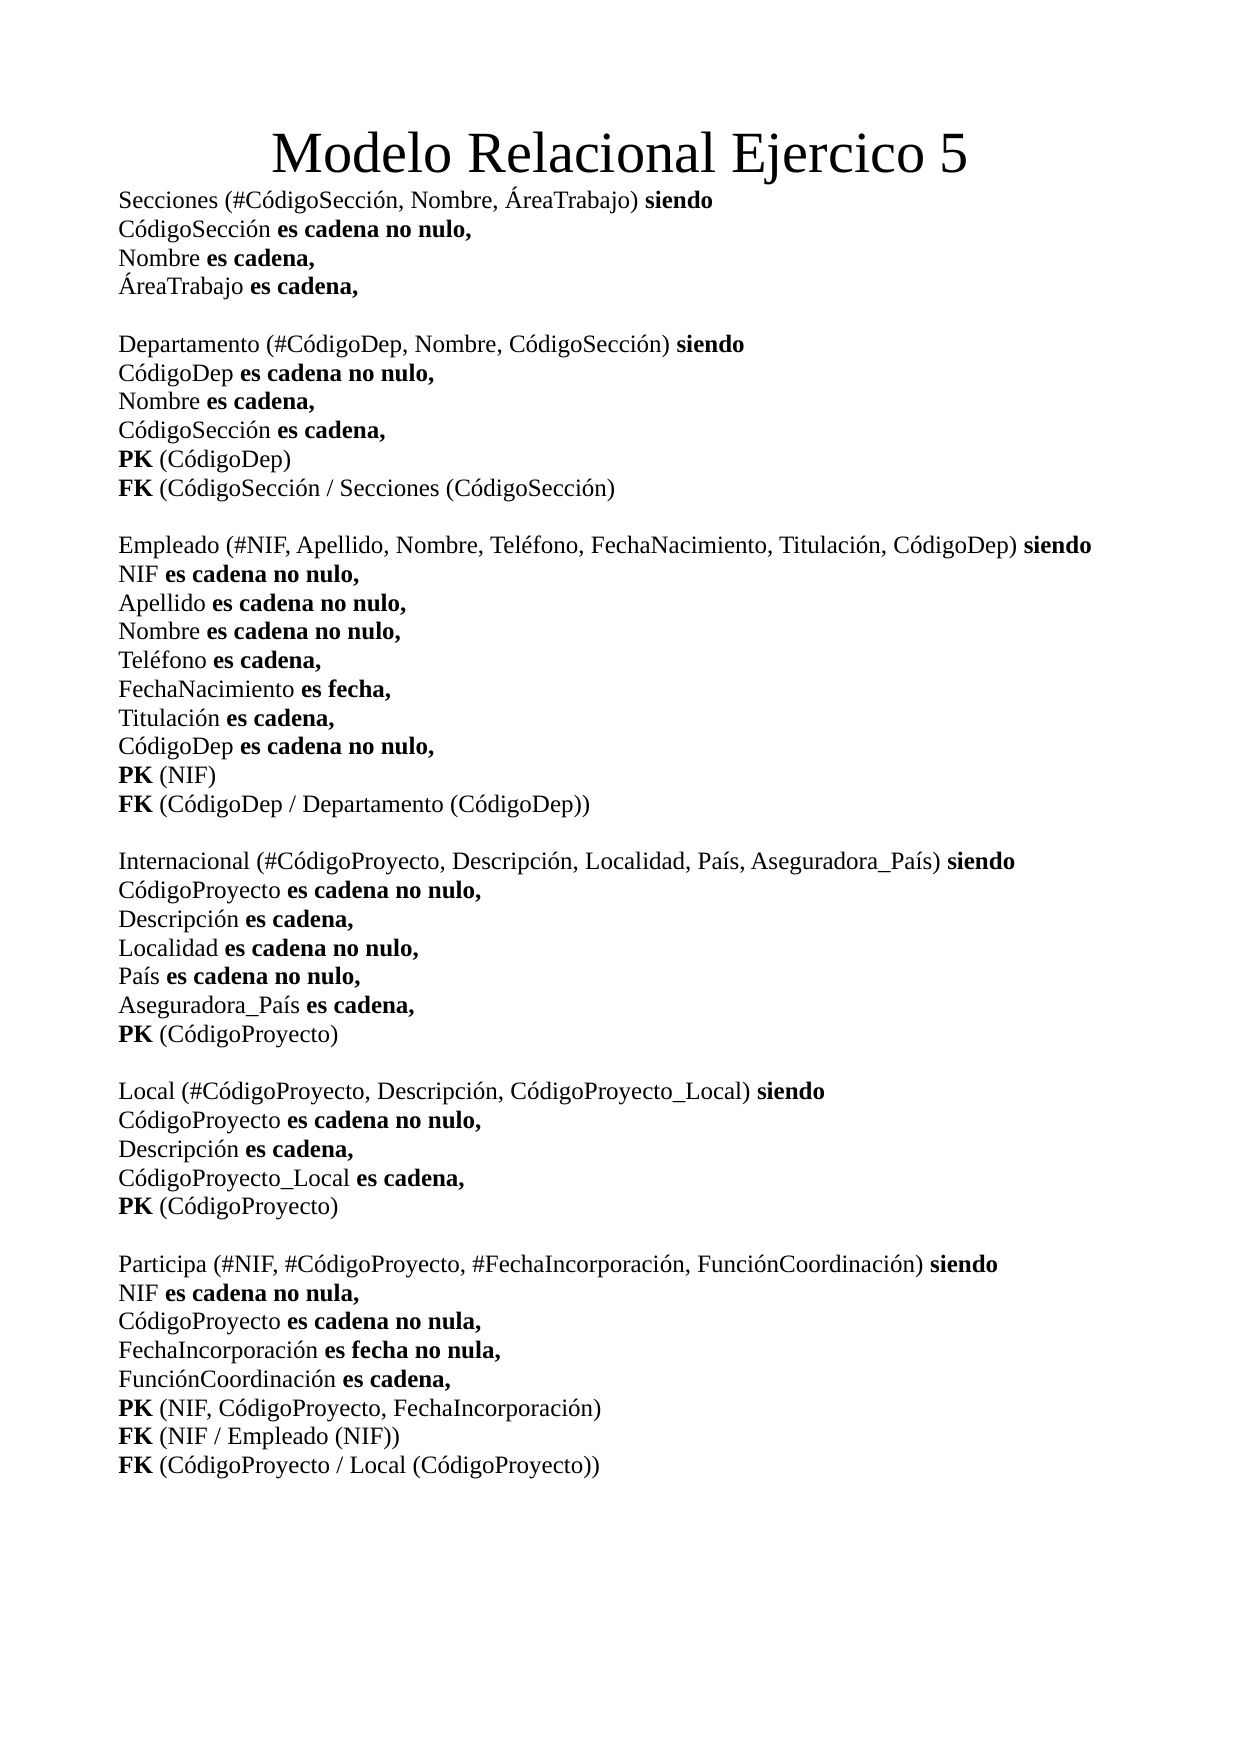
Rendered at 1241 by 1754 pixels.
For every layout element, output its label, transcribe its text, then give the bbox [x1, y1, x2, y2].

text Apellido es cadena no nulo, [118, 588, 1122, 616]
text Titulación es cadena, [118, 703, 1122, 731]
text País es cadena no nulo, [118, 961, 1122, 990]
text CódigoSección es cadena, [118, 415, 1122, 444]
text FK (CódigoSección / Secciones (CódigoSección) [118, 473, 1122, 501]
text Departamento (#CódigoDep, Nombre, CódigoSección) siendo [118, 329, 1122, 358]
text CódigoDep es cadena no nulo, [118, 358, 1122, 386]
text CódigoDep es cadena no nulo, [118, 731, 1122, 760]
text NIF es cadena no nulo, [118, 559, 1122, 588]
text FK (CódigoProyecto / Local (CódigoProyecto)) [118, 1450, 1122, 1479]
text Participa (#NIF, #CódigoProyecto, #FechaIncorporación, FunciónCoordinación) siendo [118, 1249, 1122, 1278]
text CódigoSección es cadena no nulo, [118, 214, 1122, 243]
text Internacional (#CódigoProyecto, Descripción, Localidad, País, Aseguradora_País) siendo [118, 846, 1122, 875]
text CódigoProyecto es cadena no nula, [118, 1306, 1122, 1335]
text FK (NIF / Empleado (NIF)) [118, 1421, 1122, 1450]
text ÁreaTrabajo es cadena, [118, 271, 1122, 300]
text Nombre es cadena, [118, 243, 1122, 271]
text Teléfono es cadena, [118, 645, 1122, 674]
text FechaIncorporación es fecha no nula, [118, 1335, 1122, 1364]
text FK (CódigoDep / Departamento (CódigoDep)) [118, 789, 1122, 818]
text PK (NIF, CódigoProyecto, FechaIncorporación) [118, 1393, 1122, 1421]
text CódigoProyecto es cadena no nulo, [118, 1105, 1122, 1134]
text PK (CódigoDep) [118, 444, 1122, 473]
text Modelo Relacional Ejercico 5 [118, 118, 1122, 185]
text Local (#CódigoProyecto, Descripción, CódigoProyecto_Local) siendo [118, 1076, 1122, 1105]
text FechaNacimiento es fecha, [118, 674, 1122, 703]
text Nombre es cadena no nulo, [118, 616, 1122, 645]
text Localidad es cadena no nulo, [118, 933, 1122, 961]
text NIF es cadena no nula, [118, 1278, 1122, 1306]
text CódigoProyecto es cadena no nulo, [118, 875, 1122, 904]
text Empleado (#NIF, Apellido, Nombre, Teléfono, FechaNacimiento, Titulación, CódigoDep) siendo [118, 530, 1122, 559]
text PK (CódigoProyecto) [118, 1019, 1122, 1048]
text PK (NIF) [118, 760, 1122, 789]
text Secciones (#CódigoSección, Nombre, ÁreaTrabajo) siendo [118, 185, 1122, 214]
text Descripción es cadena, [118, 1134, 1122, 1163]
text Descripción es cadena, [118, 904, 1122, 933]
text PK (CódigoProyecto) [118, 1191, 1122, 1220]
text Aseguradora_País es cadena, [118, 990, 1122, 1019]
text CódigoProyecto_Local es cadena, [118, 1163, 1122, 1191]
text FunciónCoordinación es cadena, [118, 1364, 1122, 1393]
text Nombre es cadena, [118, 386, 1122, 415]
